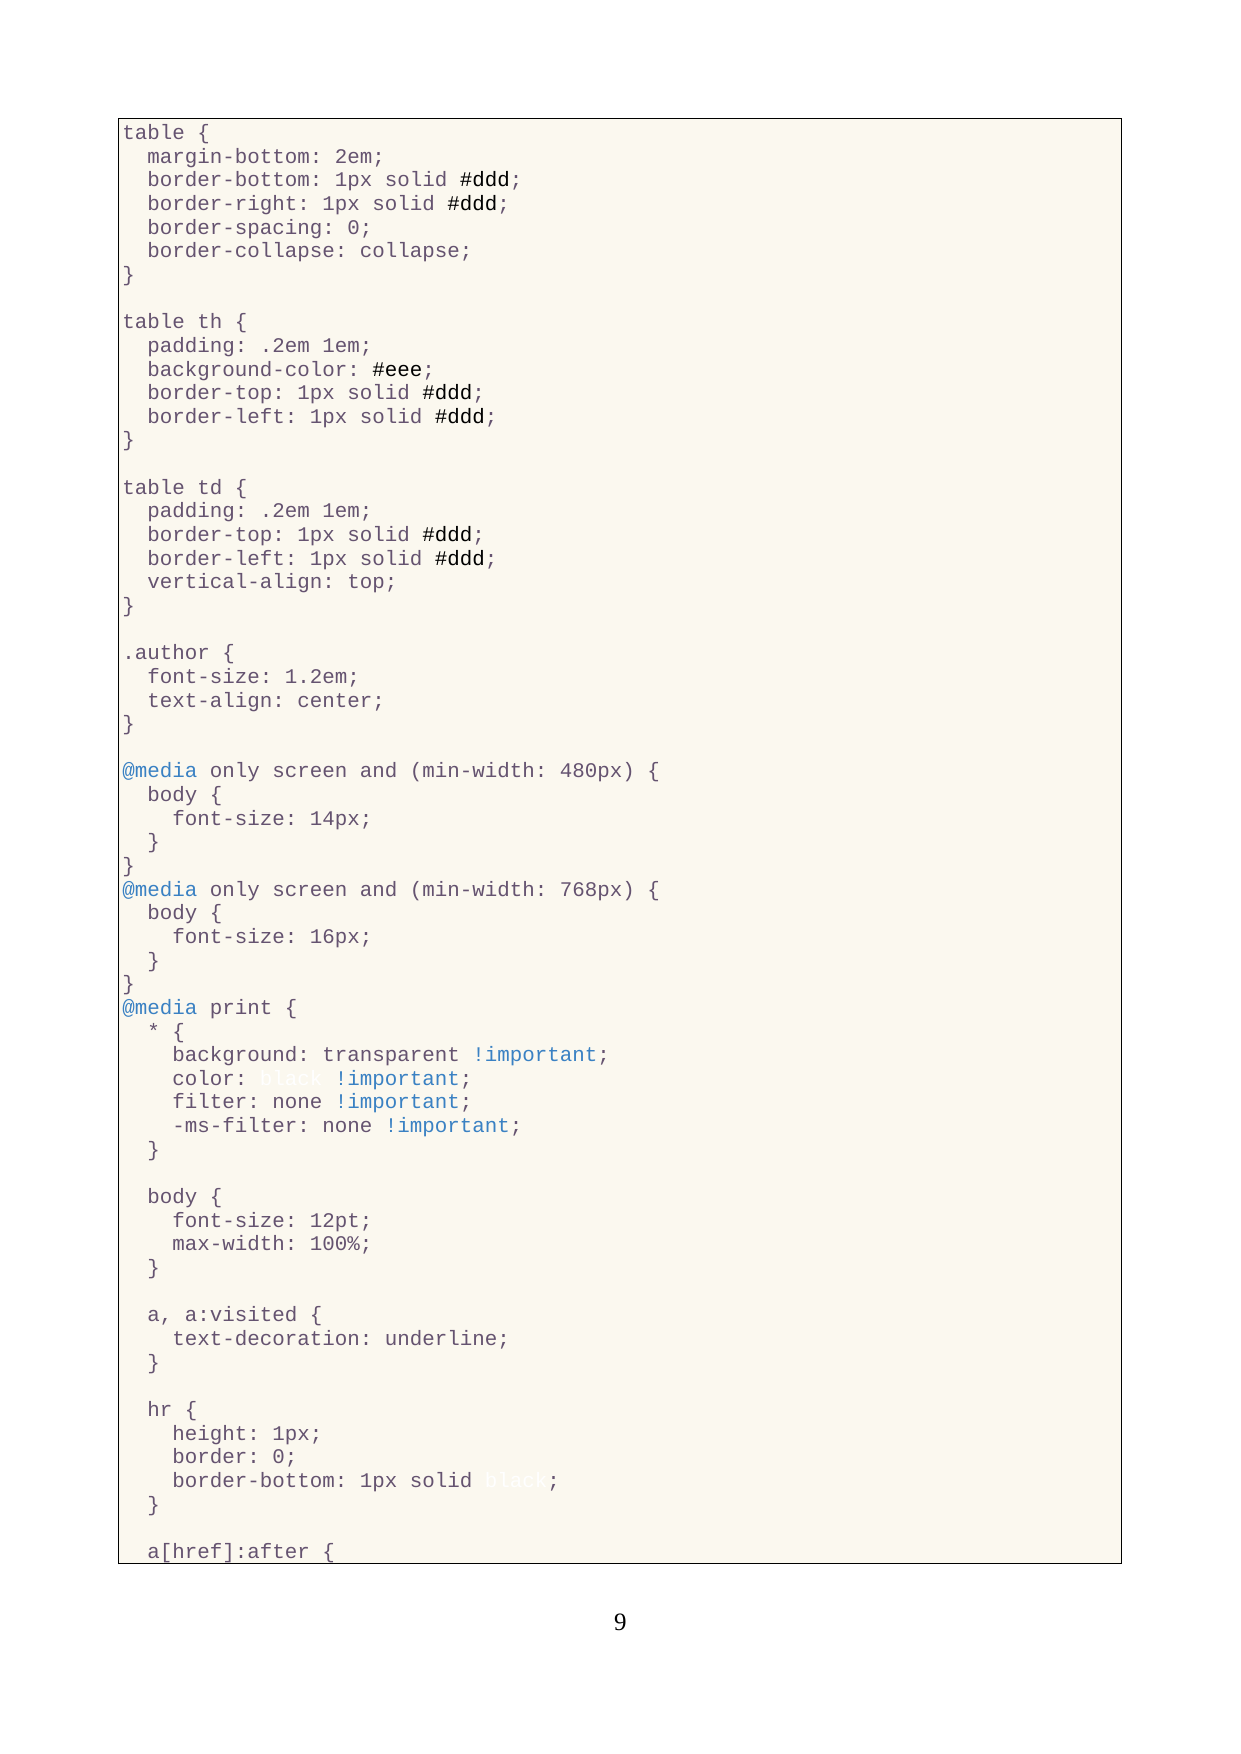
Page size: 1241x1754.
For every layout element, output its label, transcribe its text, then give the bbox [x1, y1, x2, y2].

text font-size: 12pt; [119, 1206, 1121, 1229]
text } [119, 1253, 1121, 1277]
text .author { [119, 638, 1121, 662]
text border: 0; [119, 1442, 1121, 1466]
text border-top: 1px solid #ddd; [119, 520, 1121, 544]
text filter: none !important; [119, 1088, 1121, 1111]
text border-top: 1px solid #ddd; [119, 378, 1121, 402]
text } [119, 1135, 1121, 1158]
text font-size: 14px; [119, 804, 1121, 827]
text text-align: center; [119, 686, 1121, 709]
text hr { [119, 1395, 1121, 1419]
text a[href]:after { [119, 1537, 1121, 1563]
text background: transparent !important; [119, 1040, 1121, 1064]
text * { [119, 1017, 1121, 1040]
text } [119, 709, 1121, 733]
text } [119, 591, 1121, 615]
text } [119, 969, 1121, 993]
text padding: .2em 1em; [119, 331, 1121, 354]
text background-color: #eee; [119, 354, 1121, 378]
text color: black !important; [119, 1064, 1121, 1088]
text body { [119, 780, 1121, 804]
text } [119, 827, 1121, 851]
text height: 1px; [119, 1419, 1121, 1442]
text border-collapse: collapse; [119, 236, 1121, 260]
text border-left: 1px solid #ddd; [119, 544, 1121, 567]
text } [119, 426, 1121, 449]
text -ms-filter: none !important; [119, 1111, 1121, 1135]
text max-width: 100%; [119, 1229, 1121, 1253]
text table { [119, 119, 1121, 142]
text border-spacing: 0; [119, 213, 1121, 236]
text body { [119, 898, 1121, 922]
text } [119, 946, 1121, 969]
text vertical-align: top; [119, 567, 1121, 591]
text border-bottom: 1px solid black; [119, 1466, 1121, 1489]
text font-size: 1.2em; [119, 662, 1121, 686]
text table th { [119, 307, 1121, 331]
text } [119, 1348, 1121, 1371]
text border-bottom: 1px solid #ddd; [119, 165, 1121, 189]
text border-right: 1px solid #ddd; [119, 189, 1121, 213]
text } [119, 851, 1121, 875]
text @media print { [119, 993, 1121, 1017]
text border-left: 1px solid #ddd; [119, 402, 1121, 426]
text margin-bottom: 2em; [119, 142, 1121, 165]
text padding: .2em 1em; [119, 496, 1121, 520]
text @media only screen and (min-width: 768px) { [119, 875, 1121, 898]
text } [119, 1489, 1121, 1513]
text body { [119, 1182, 1121, 1206]
text font-size: 16px; [119, 922, 1121, 946]
text } [119, 260, 1121, 284]
text @media only screen and (min-width: 480px) { [119, 757, 1121, 780]
text table td { [119, 473, 1121, 496]
text text-decoration: underline; [119, 1324, 1121, 1348]
text a, a:visited { [119, 1300, 1121, 1324]
